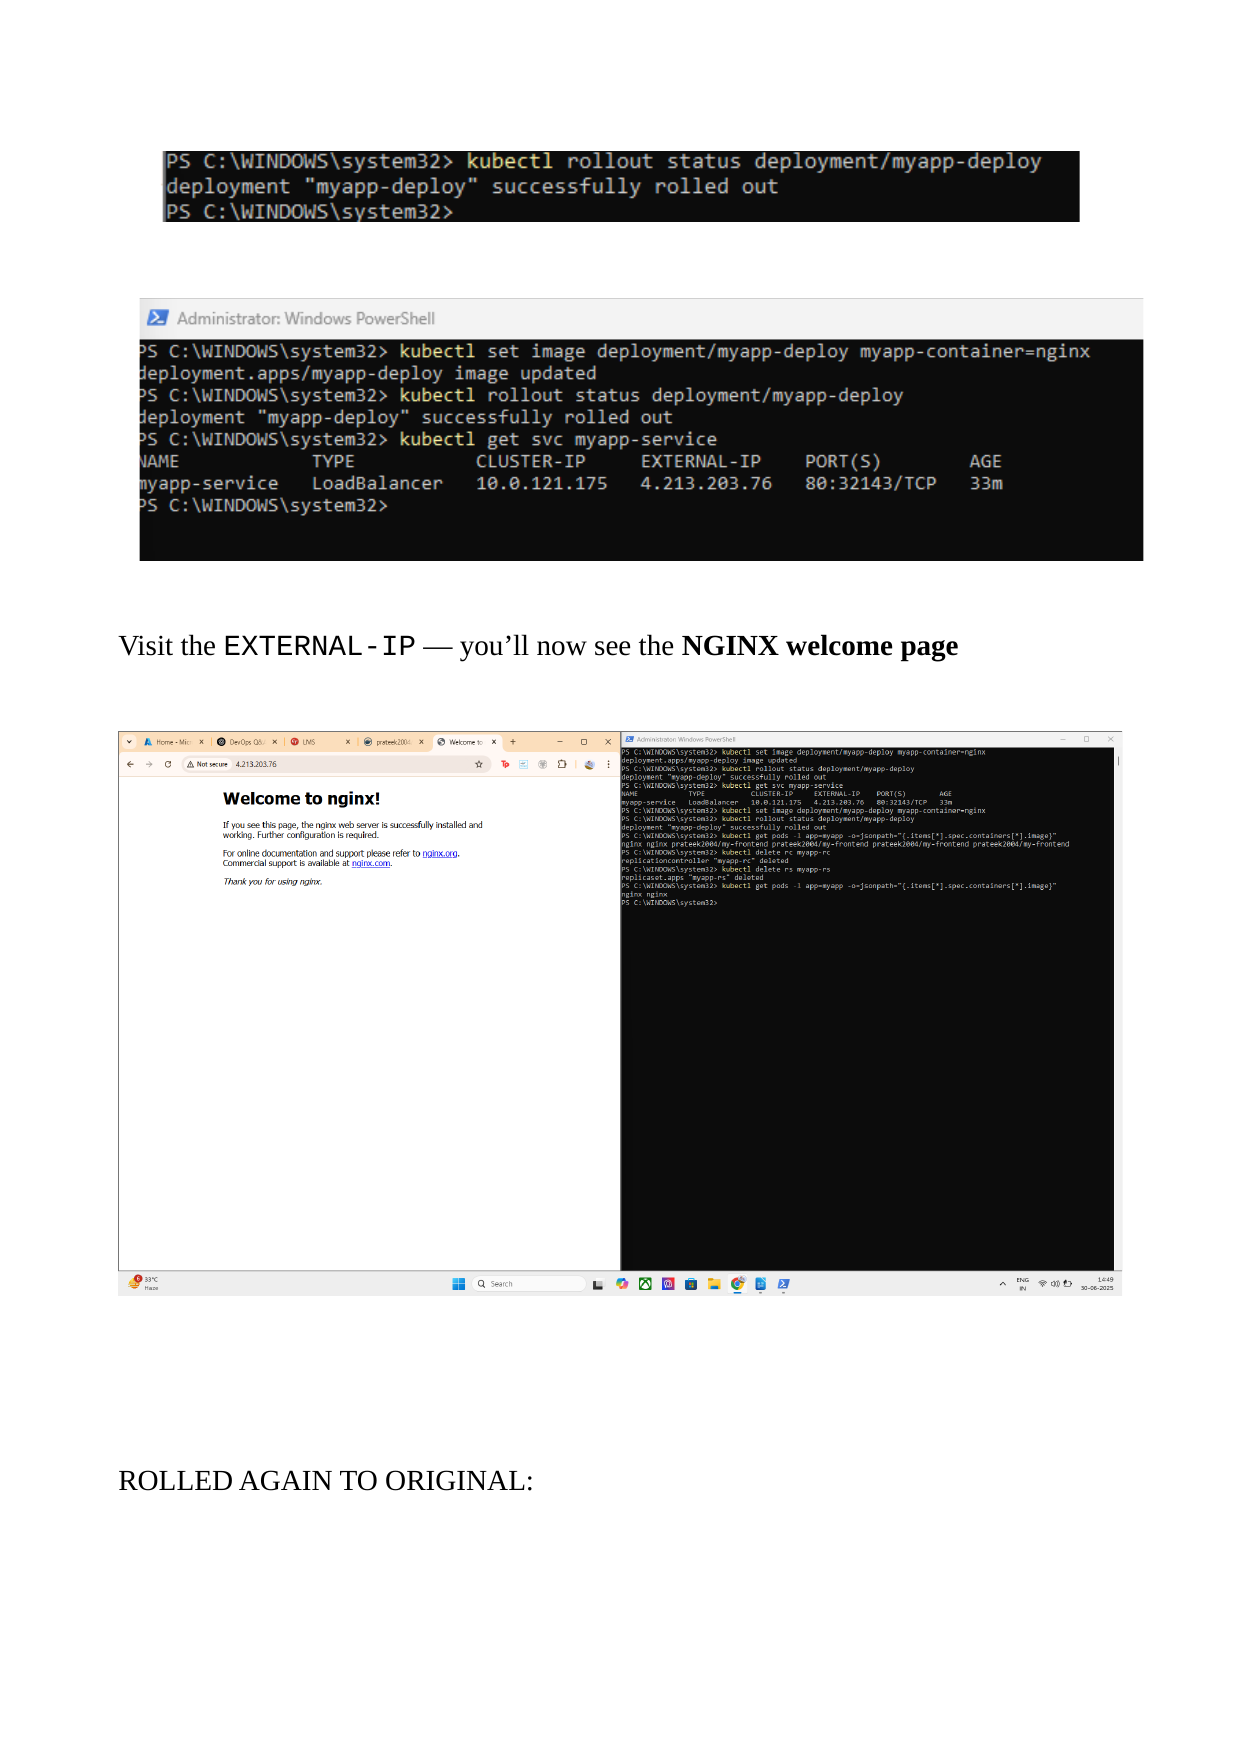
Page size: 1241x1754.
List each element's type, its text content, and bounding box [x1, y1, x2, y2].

picture [139, 298, 1144, 561]
picture [160, 151, 1080, 222]
text ROLLED AGAIN TO ORIGINAL: [118, 1463, 1122, 1497]
text Visit the EXTERNAL-IP — you’ll now see the NGINX welcome page [118, 628, 1122, 664]
picture [118, 731, 1123, 1296]
